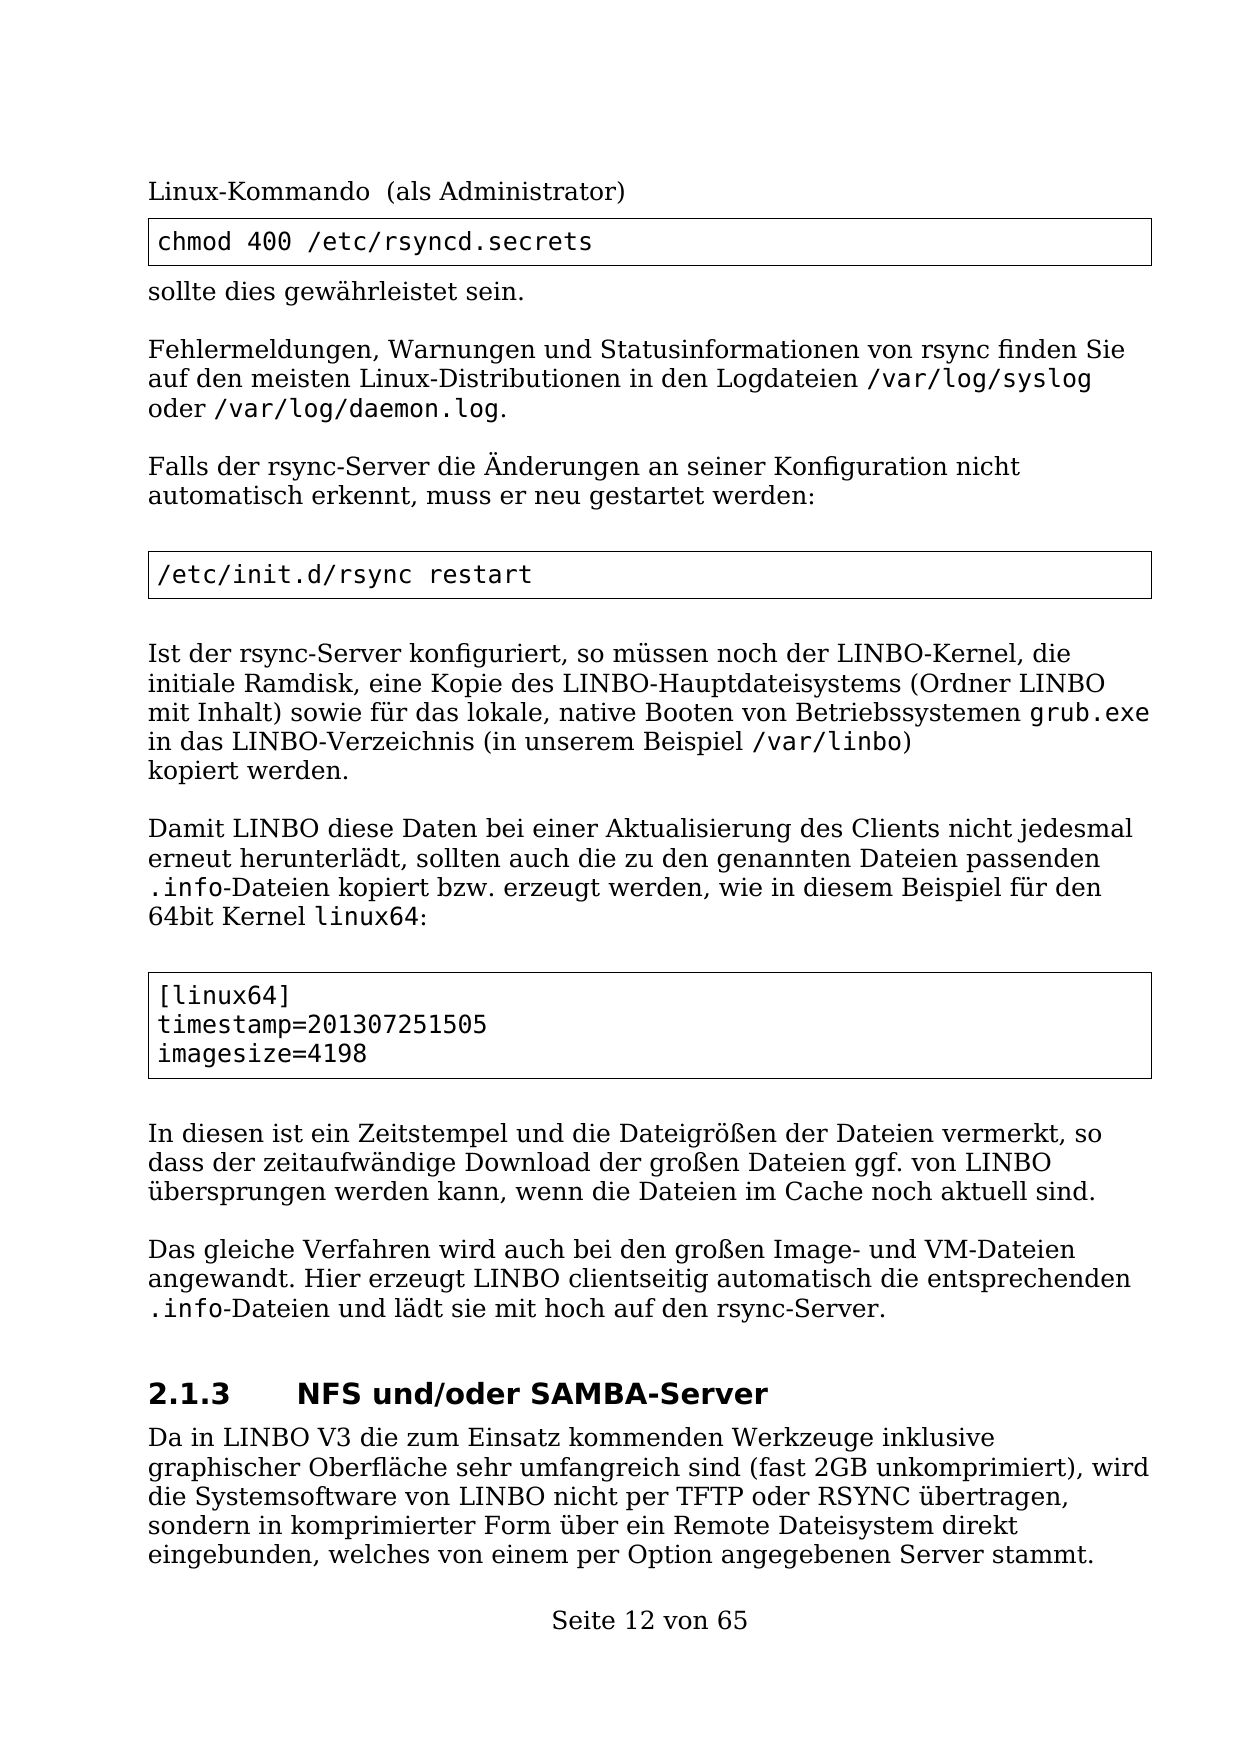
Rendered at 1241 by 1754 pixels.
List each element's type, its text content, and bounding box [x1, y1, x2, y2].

text Ist der rsync-Server konﬁguriert, so müssen noch der LINBO-Kernel, die initiale Ramdisk, eine Kopie des LINBO-Hauptdateisystems (Ordner LINBO mit Inhalt) sowie für das lokale, native Booten von Betriebssystemen grub.exe in das LINBO-Verzeichnis (in unserem Beispiel /var/linbo) [148, 639, 1152, 756]
text [148, 206, 1152, 218]
text Das gleiche Verfahren wird auch bei den großen Image- und VM-Dateien angewandt. Hier erzeugt LINBO clientseitig automatisch die entsprechenden .info-Dateien und lädt sie mit hoch auf den rsync-Server. [148, 1235, 1152, 1323]
text In diesen ist ein Zeitstempel und die Dateigrößen der Dateien vermerkt, so dass der zeitaufwändige Download der großen Dateien ggf. von LINBO übersprungen werden kann, wenn die Dateien im Cache noch aktuell sind. [148, 1119, 1152, 1206]
text Falls der rsync-Server die Änderungen an seiner Konﬁguration nicht automatisch erkennt, muss er neu gestartet werden: [148, 452, 1152, 510]
text Linux-Kommando (als Administrator) [148, 177, 1152, 206]
text [149, 219, 1151, 265]
text chmod 400 /etc/rsyncd.secrets [157, 227, 1143, 256]
text Fehlermeldungen, Warnungen und Statusinformationen von rsync ﬁnden Sie auf den meisten Linux-Distributionen in den Logdateien /var/log/syslog oder /var/log/daemon.log. [148, 335, 1152, 423]
text Damit LINBO diese Daten bei einer Aktualisierung des Clients nicht jedesmal erneut herunterlädt, sollten auch die zu den genannten Dateien passenden .info-Dateien kopiert bzw. erzeugt werden, wie in diesem Beispiel für den 64bit Kernel linux64: [148, 814, 1152, 931]
text /etc/init.d/rsync restart [157, 560, 1143, 589]
text Da in LINBO V3 die zum Einsatz kommenden Werkzeuge inklusive graphischer Oberfläche sehr umfangreich sind (fast 2GB unkomprimiert), wird die Systemsoftware von LINBO nicht per TFTP oder RSYNC übertragen, sondern in komprimierter Form über ein Remote Dateisystem direkt eingebunden, welches von einem per Option angegebenen Server stammt. [148, 1423, 1152, 1569]
text kopiert werden. [148, 756, 1152, 785]
text imagesize=4198 [157, 1039, 1143, 1069]
text [linux64] [157, 981, 1143, 1010]
subtitle NFS und/oder SAMBA-Server [148, 1377, 1152, 1411]
text sollte dies gewährleistet sein. [148, 266, 1152, 306]
text timestamp=201307251505 [157, 1010, 1143, 1039]
